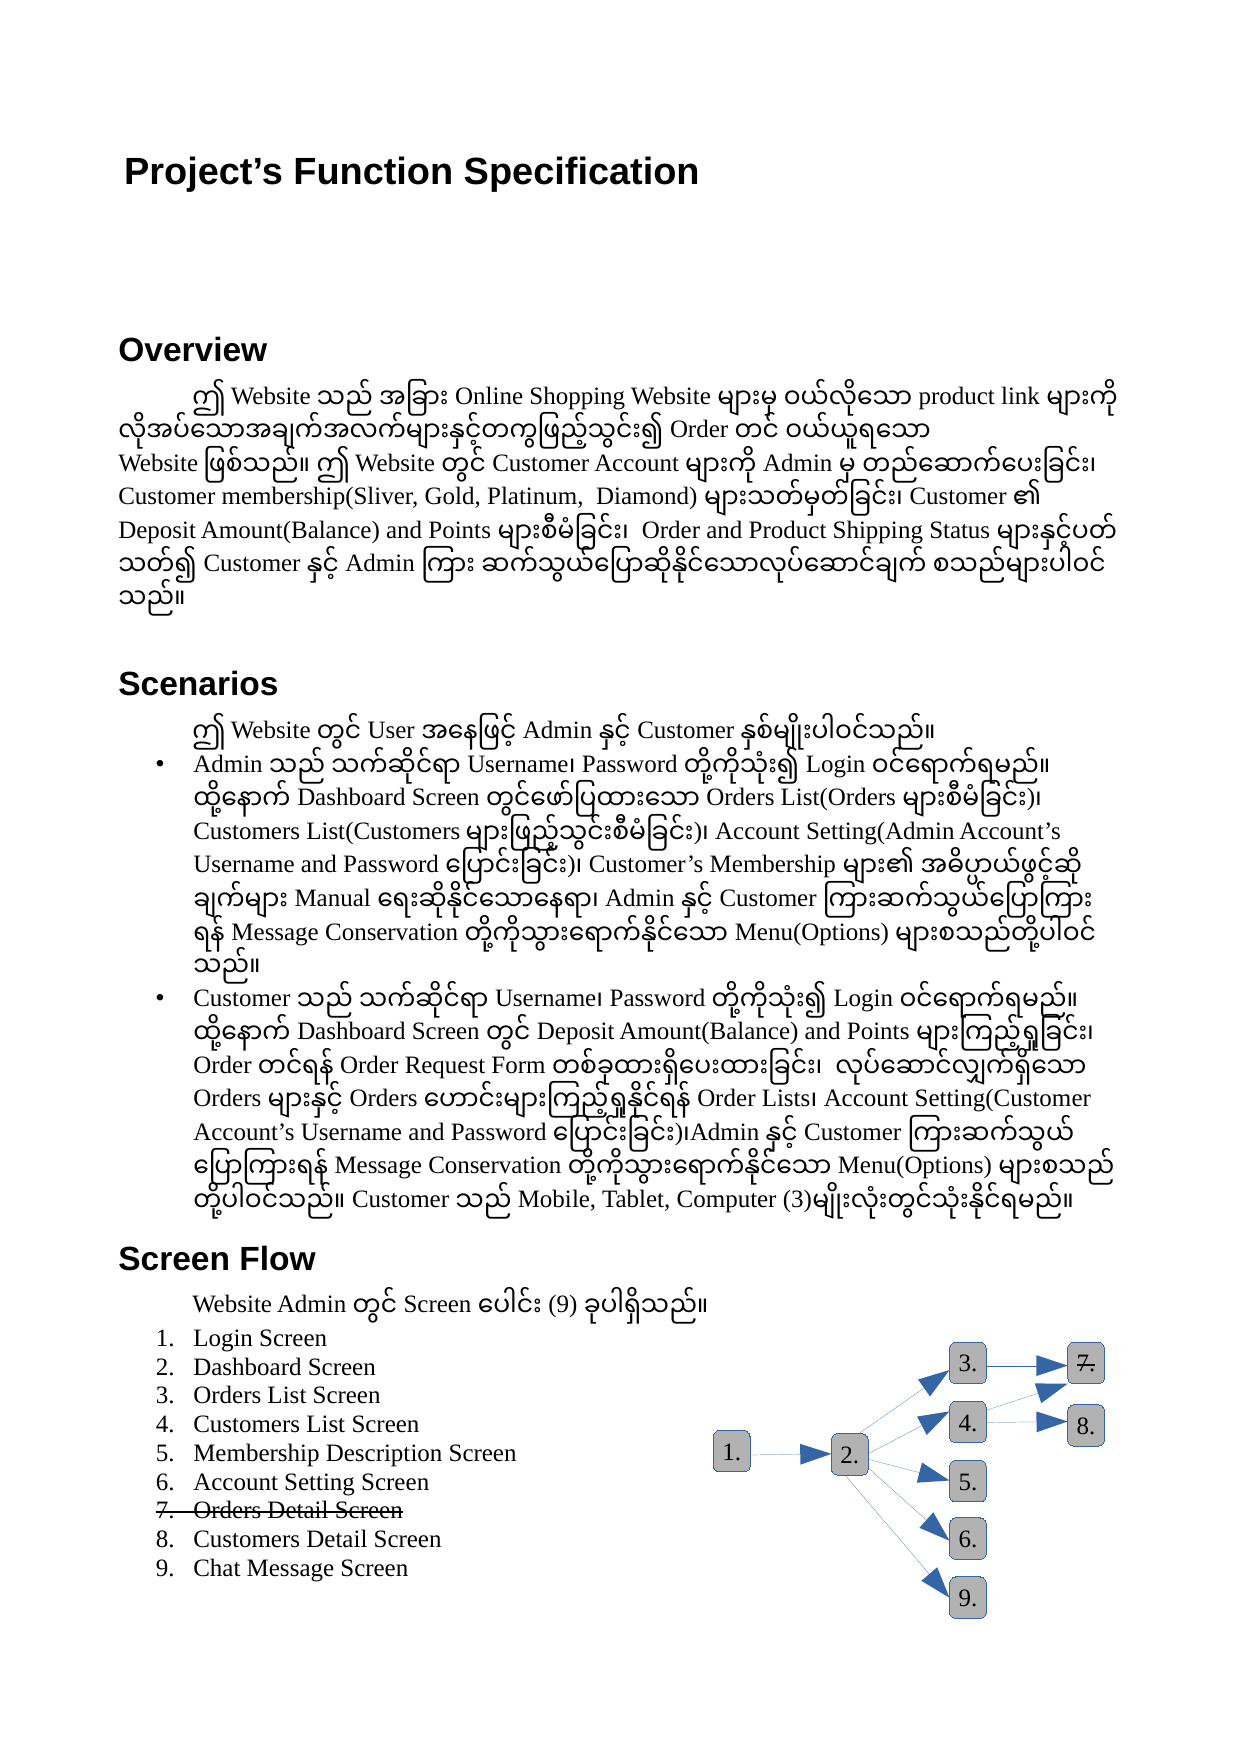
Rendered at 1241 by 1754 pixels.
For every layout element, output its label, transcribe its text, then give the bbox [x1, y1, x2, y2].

list [987, 1409, 1067, 1422]
list Orders Detail Screen [156, 1496, 885, 1524]
list [869, 1467, 949, 1496]
list Dashboard Screen [156, 1352, 949, 1381]
list [896, 1381, 1122, 1409]
list [862, 1409, 949, 1438]
text ဤWebsite တွင် User အနေဖြင့် Admin နှင့် Customer နှစ်မျိုးပါဝင်သည်။ [118, 715, 221, 749]
list Chat Message Screen [156, 1553, 928, 1582]
subtitle Overview [118, 330, 1122, 368]
list [1104, 1352, 1122, 1381]
list [751, 1438, 831, 1454]
list [987, 1352, 1067, 1366]
list Login Screen [156, 1323, 1122, 1352]
list [987, 1524, 1122, 1553]
list Membership Description Screen [156, 1438, 713, 1467]
list [864, 1496, 925, 1524]
subtitle Screen Flow [118, 1238, 1122, 1277]
list Customers Detail Screen [156, 1524, 910, 1553]
list [847, 1470, 898, 1496]
list [986, 1367, 1068, 1381]
text Website Admin တွင် Screen ပေါင်း (9) ခုပါရှိသည်။ [118, 1289, 1122, 1323]
list [888, 1524, 949, 1553]
list Customers List Screen [156, 1409, 892, 1438]
list [987, 1423, 1067, 1438]
list [987, 1467, 1122, 1496]
list [869, 1438, 1122, 1467]
subtitle Scenarios [118, 664, 1122, 703]
list [751, 1455, 831, 1467]
text ဤWebsite တွင် User အနေဖြင့် Admin နှင့် Customer နှစ်မျိုးပါဝင်သည်။ [482, 715, 1122, 749]
list Orders List Screen [156, 1381, 923, 1409]
list Account Setting Screen [156, 1467, 861, 1496]
list [901, 1496, 1122, 1524]
list [1105, 1409, 1122, 1438]
text ဤWebsite တွင် User အနေဖြင့် Admin နှင့် Customer နှစ်မျိုးပါဝင်သည်။ [216, 715, 481, 749]
text ဤWebsite သည် အခြား Online Shopping Website များမှ ဝယ်လိုသော product link များကို လိုအပ်သောအချက်အလက်များနှင့်တကွဖြည့်သွင်း၍ Order တင် ဝယ်ယူရသော Websiteဖြစ်သည်။ ဤWebsite တွင် Customer Account များကို Admin မှ တည်ဆောက်ပေးခြင်း၊ Customer membership(Sliver, Gold, Platinum, Diamond) များသတ်မှတ်ခြင်း၊ Customer ၏ Deposit Amount(Balance) and Points များစီမံခြင်း၊ Order and Product Shipping Status များနှင့်ပတ်သတ်၍ Customer နှင့် Admin ကြား ဆက်သွယ်ပြောဆိုနိုင်သောလုပ်ဆောင်ချက် စသည်များပါဝင်သည်။ [118, 381, 1122, 615]
list Admin သည် သက်ဆိုင်ရာ Username၊ Password တို့ကိုသုံး၍ Login ဝင်ရောက်ရမည်။ ထို့နောက် Dashboard Screen တွင်ဖော်ပြထားသော Orders List(Orders များစီမံခြင်း)၊ Customers List(Customersများဖြည့်သွင်းစီမံခြင်း)၊ Account Setting(Admin Account’s Username and Password ပြောင်းခြင်း)၊ Customer’s Membership များ၏ အဓိပ္ပာယ်ဖွင့်ဆိုချက်များ Manual ရေးဆိုနိုင်သောနေရာ၊ Admin နှင့် Customer ကြားဆက်သွယ်ပြောကြားရန် Message Conservation တို့ကိုသွားရောက်နိုင်သော Menu(Options) များစသည်တို့ပါဝင်သည်။ [156, 749, 1122, 983]
list [913, 1553, 1122, 1582]
list Customer သည် သက်ဆိုင်ရာ Username၊ Password တို့ကိုသုံး၍ Login ဝင်ရောက်ရမည်။ ထို့နောက် Dashboard Screen တွင် Deposit Amount(Balance) and Points များကြည့်ရှုခြင်း၊ Order တင်ရန် Order Request Form တစ်ခုထားရှိပေးထားခြင်း၊ လုပ်ဆောင်လျှက်ရှိသော Orders များနှင့် Orders ဟောင်းများကြည့်ရှုနိုင်ရန် Order Lists၊ Account Setting(Customer Account’s Username and Password ပြောင်းခြင်း)၊Admin နှင့် Customer ကြားဆက်သွယ်ပြောကြားရန် Message Conservation တို့ကိုသွားရောက်နိုင်သော Menu(Options) များစသည်တို့ပါဝင်သည်။ Customer သည် Mobile, Tablet, Computer (3)မျိုးလုံးတွင်သုံးနိုင်ရမည်။ [156, 983, 1122, 1218]
